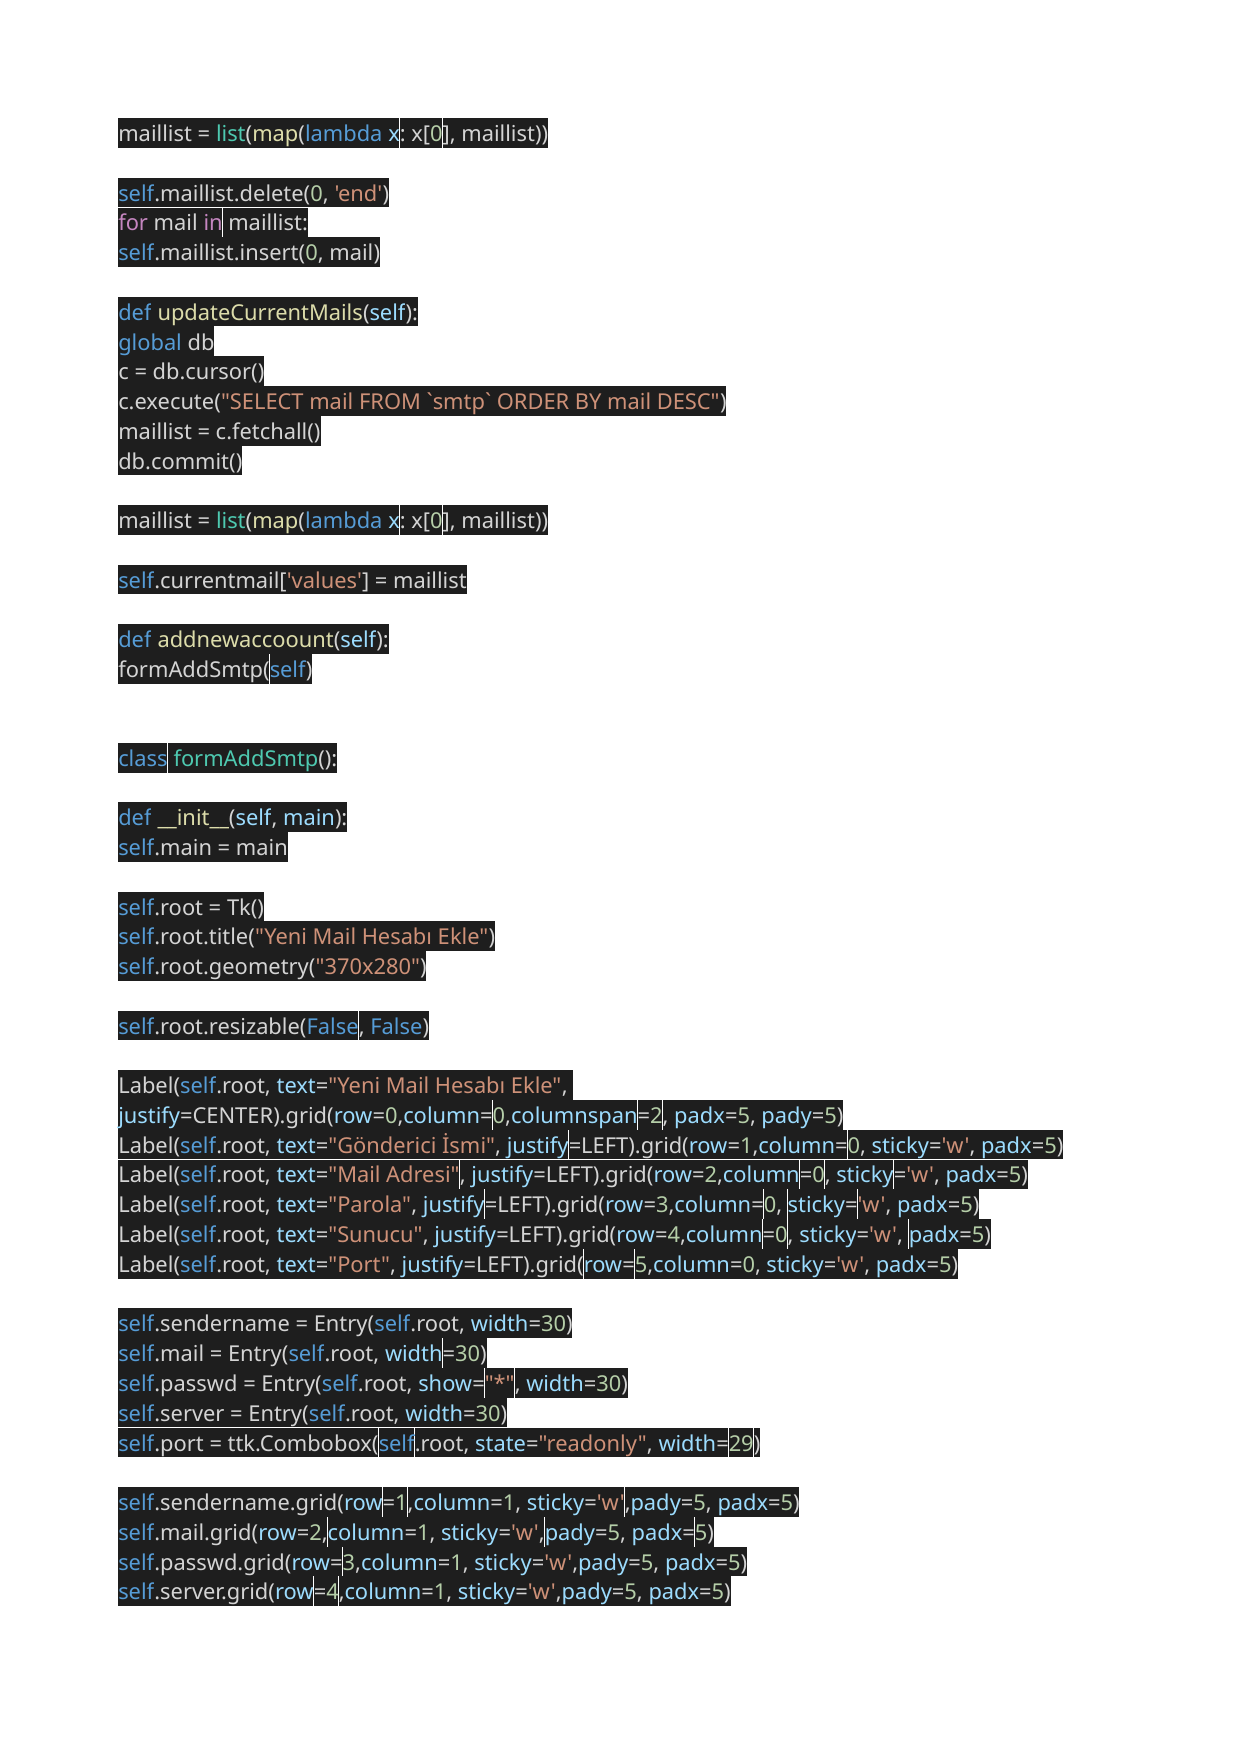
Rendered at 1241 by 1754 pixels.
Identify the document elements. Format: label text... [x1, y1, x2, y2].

text class formAddSmtp(): [118, 743, 1122, 773]
text global db [118, 326, 1122, 356]
text self.mail = Entry(self.root, width=30) [118, 1338, 1122, 1368]
text self.sendername.grid(row=1,column=1, sticky='w',pady=5, padx=5) [118, 1487, 1122, 1517]
text for mail in maillist: [118, 207, 1122, 237]
text self.root.title("Yeni Mail Hesabı Ekle") [118, 921, 1122, 951]
text Label(self.root, text="Yeni Mail Hesabı Ekle", justify=CENTER).grid(row=0,column=0,columnspan=2, padx=5, pady=5) [118, 1070, 1122, 1130]
text self.root.geometry("370x280") [118, 951, 1122, 981]
text maillist = c.fetchall() [118, 416, 1122, 446]
text def addnewaccoount(self): [118, 624, 1122, 654]
text Label(self.root, text="Sunucu", justify=LEFT).grid(row=4,column=0, sticky='w', padx=5) [118, 1219, 1122, 1249]
text Label(self.root, text="Mail Adresi", justify=LEFT).grid(row=2,column=0, sticky='w', padx=5) [118, 1159, 1122, 1189]
text maillist = list(map(lambda x: x[0], maillist)) [118, 118, 1122, 148]
text Label(self.root, text="Gönderici İsmi", justify=LEFT).grid(row=1,column=0, sticky='w', padx=5) [118, 1130, 1122, 1159]
text self.currentmail['values'] = maillist [118, 564, 1122, 594]
text self.root = Tk() [118, 892, 1122, 921]
text c = db.cursor() [118, 356, 1122, 386]
text self.maillist.delete(0, 'end') [118, 178, 1122, 207]
text self.server = Entry(self.root, width=30) [118, 1398, 1122, 1427]
text self.passwd.grid(row=3,column=1, sticky='w',pady=5, padx=5) [118, 1547, 1122, 1576]
text self.server.grid(row=4,column=1, sticky='w',pady=5, padx=5) [118, 1576, 1122, 1606]
text def updateCurrentMails(self): [118, 297, 1122, 326]
text self.maillist.insert(0, mail) [118, 237, 1122, 267]
text self.main = main [118, 832, 1122, 862]
text maillist = list(map(lambda x: x[0], maillist)) [118, 505, 1122, 535]
text self.passwd = Entry(self.root, show="*", width=30) [118, 1368, 1122, 1398]
text Label(self.root, text="Parola", justify=LEFT).grid(row=3,column=0, sticky='w', padx=5) [118, 1189, 1122, 1219]
text self.port = ttk.Combobox(self.root, state="readonly", width=29) [118, 1427, 1122, 1457]
text db.commit() [118, 446, 1122, 475]
text def __init__(self, main): [118, 802, 1122, 832]
text self.root.resizable(False, False) [118, 1011, 1122, 1040]
text formAddSmtp(self) [118, 654, 1122, 684]
text Label(self.root, text="Port", justify=LEFT).grid(row=5,column=0, sticky='w', padx=5) [118, 1249, 1122, 1279]
text c.execute("SELECT mail FROM `smtp` ORDER BY mail DESC") [118, 386, 1122, 416]
text self.sendername = Entry(self.root, width=30) [118, 1308, 1122, 1338]
text self.mail.grid(row=2,column=1, sticky='w',pady=5, padx=5) [118, 1517, 1122, 1547]
